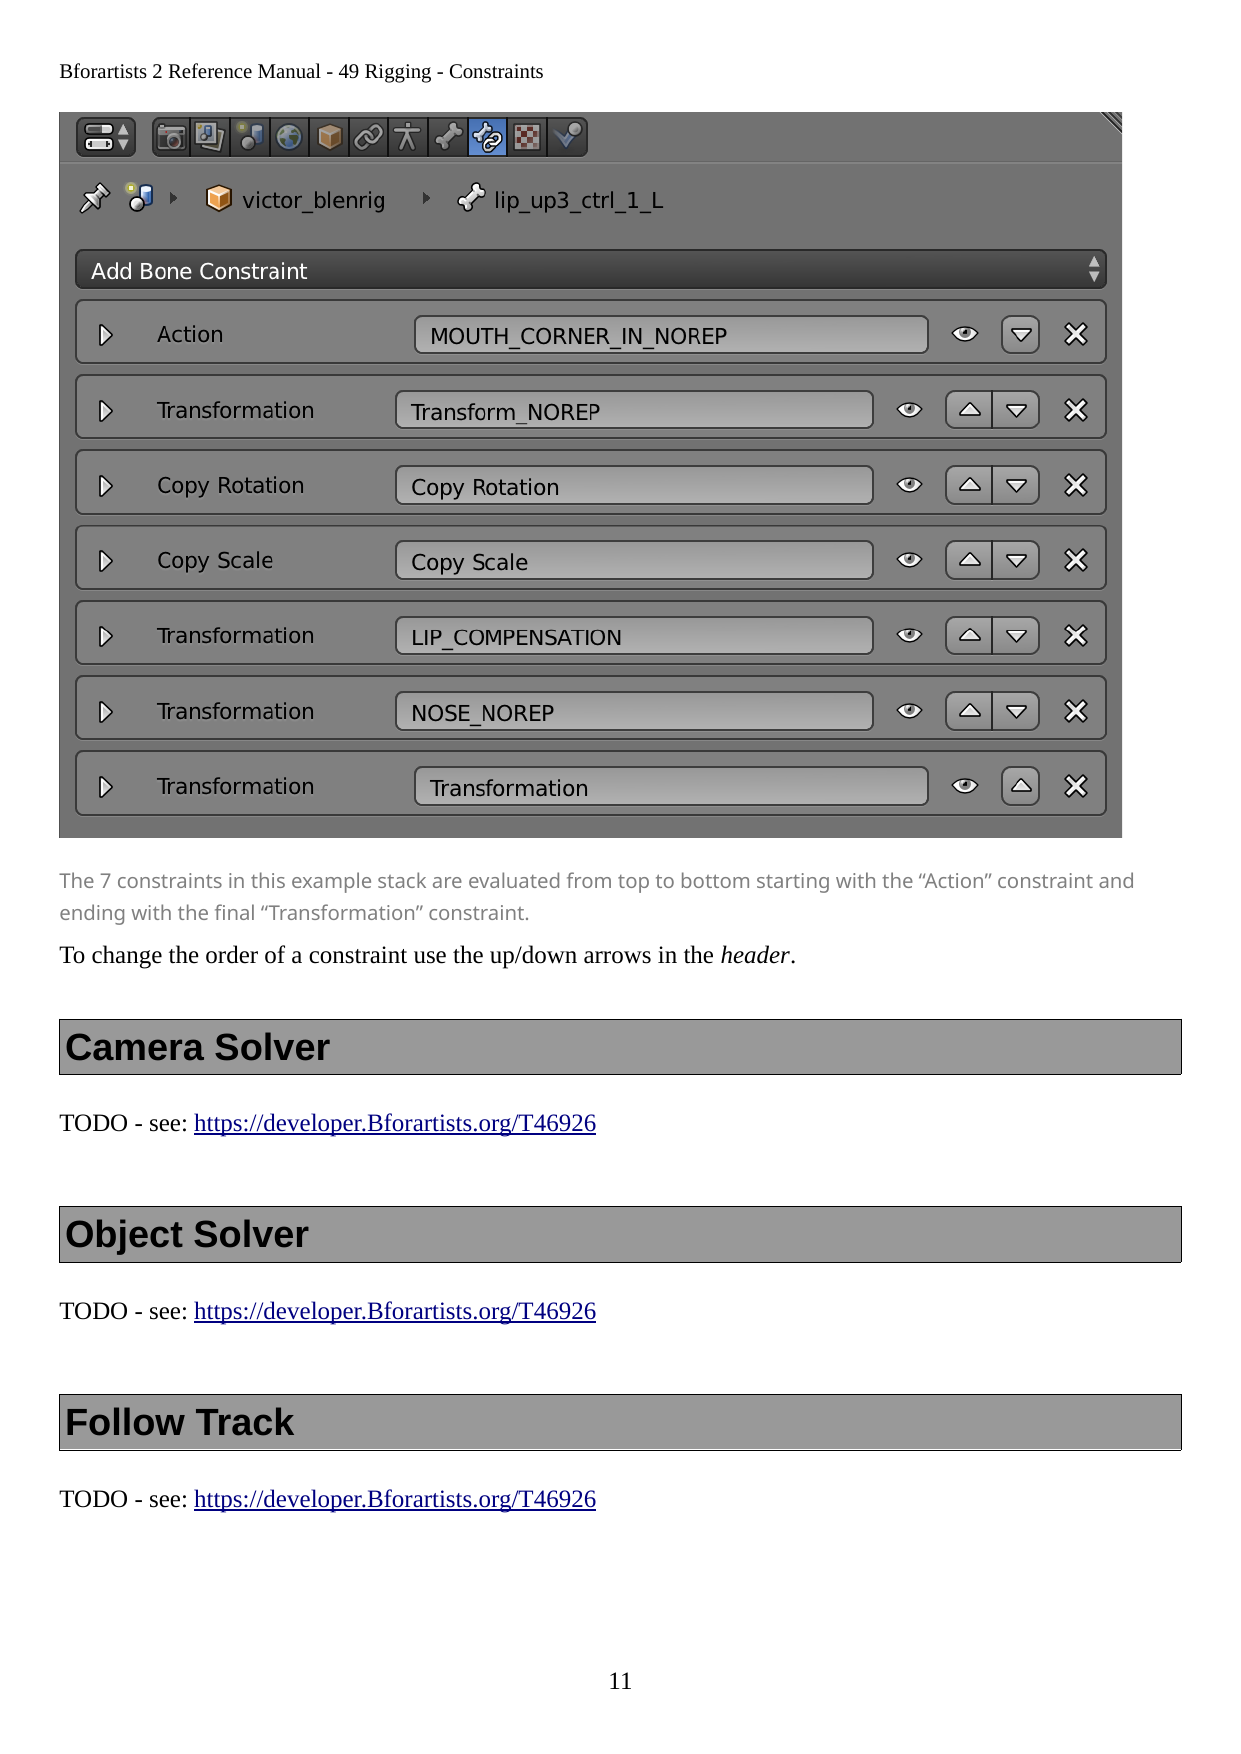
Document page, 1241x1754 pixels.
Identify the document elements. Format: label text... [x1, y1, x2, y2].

text TODO - see: https://developer.Bforartists.org/T46926 [59, 1296, 1181, 1325]
text TODO - see: https://developer.Bforartists.org/T46926 [59, 1108, 1181, 1137]
table_header Follow Track [60, 1395, 1181, 1449]
table_header Object Solver [60, 1207, 1181, 1262]
text TODO - see: https://developer.Bforartists.org/T46926 [59, 1484, 1181, 1513]
picture [59, 112, 1123, 838]
text To change the order of a constraint use the up/down arrows in the header. [59, 941, 1181, 969]
text The 7 constraints in this example stack are evaluated from top to bottom starting with the “Action” constraint and ending with the final “Transformation” constraint. [59, 863, 1181, 926]
table_header Camera Solver [60, 1020, 1181, 1074]
